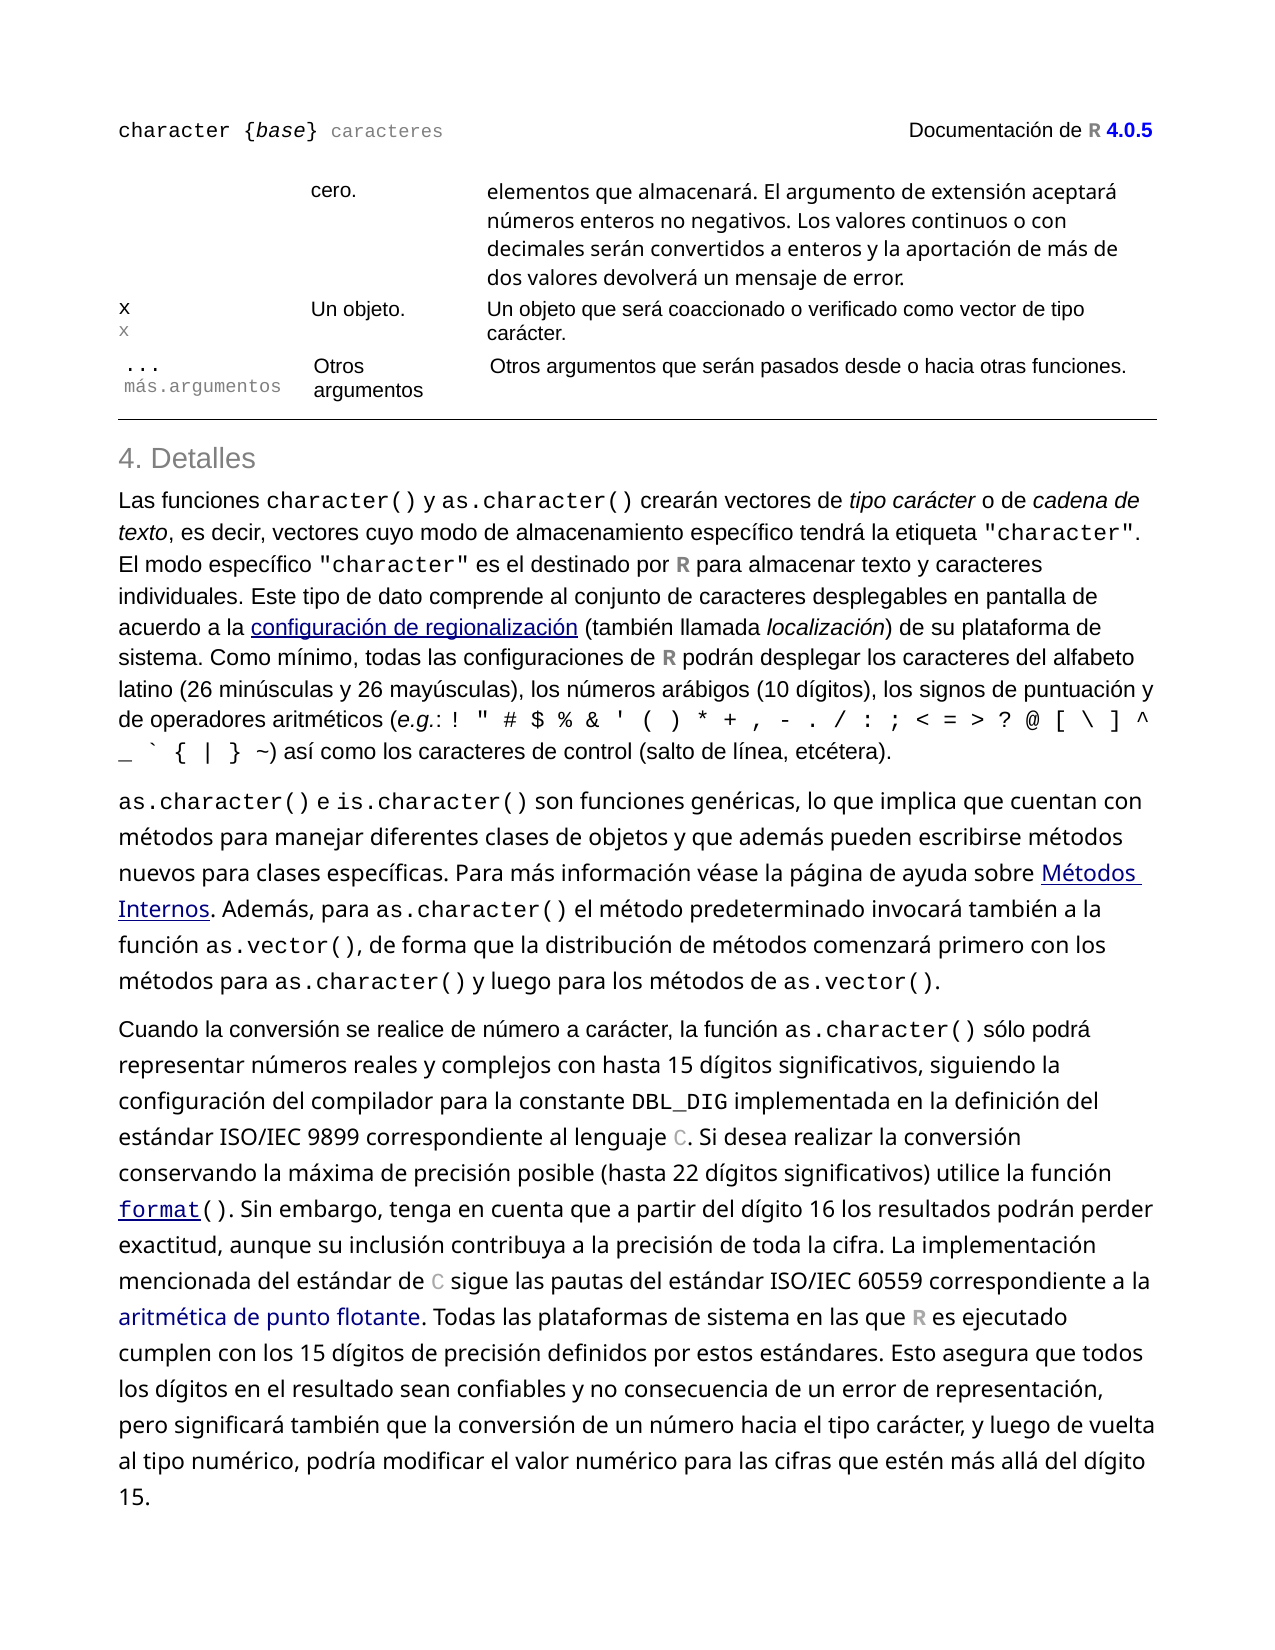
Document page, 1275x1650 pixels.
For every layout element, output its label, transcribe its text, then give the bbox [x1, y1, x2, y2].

table_cell ... más.argumentos [118, 348, 308, 419]
text Cuando la conversión se realice de número a carácter, la función as.character() sólo podrá representar números reales y complejos con hasta 15 dígitos significativos, siguiendo la configuración del compilador para la constante DBL_DIG implementada en la definición del estándar ISO/IEC 9899 correspondiente al lenguaje C. Si desea realizar la conversión conservando la máxima de precisión posible (hasta 22 dígitos significativos) utilice la función format(). Sin embargo, tenga en cuenta que a partir del dígito 16 los resultados podrán perder exactitud, aunque su inclusión contribuya a la precisión de toda la cifra. La implementación mencionada del estándar de C sigue las pautas del estándar ISO/IEC 60559 correspondiente a la aritmética de punto flotante. Todas las plataformas de sistema en las que R es ejecutado cumplen con los 15 dígitos de precisión definidos por estos estándares. Esto asegura que todos los dígitos en el resultado sean confiables y no consecuencia de un error de representación, pero significará también que la conversión de un número hacia el tipo carácter, y luego de vuelta al tipo numérico, podría modificar el valor numérico para las cifras que estén más allá del dígito 15. [118, 1016, 1157, 1512]
table_cell [118, 174, 308, 294]
text as.character() e is.character() son funciones genéricas, lo que implica que cuentan con métodos para manejar diferentes clases de objetos y que además pueden escribirse métodos nuevos para clases específicas. Para más información véase la página de ayuda sobre Métodos Internos. Además, para as.character() el método predeterminado invocará también a la función as.vector(), de forma que la distribución de métodos comenzará primero con los métodos para as.character() y luego para los métodos de as.vector(). [118, 785, 1157, 997]
table_cell cero. [308, 174, 484, 294]
table_cell elementos que almacenará. El argumento de extensión aceptará números enteros no negativos. Los valores continuos o con decimales serán convertidos a enteros y la aportación de más de dos valores devolverá un mensaje de error. [484, 174, 1157, 294]
table_cell Otros argumentos [308, 348, 484, 419]
table_cell Otros argumentos que serán pasados desde o hacia otras funciones. [484, 348, 1157, 419]
table_cell Un objeto que será coaccionado o verificado como vector de tipo carácter. [484, 294, 1157, 348]
table_cell Un objeto. [308, 294, 484, 348]
text Las funciones character() y as.character() crearán vectores de tipo carácter o de cadena de texto, es decir, vectores cuyo modo de almacenamiento específico tendrá la etiqueta "character". El modo específico "character" es el destinado por R para almacenar texto y caracteres individuales. Este tipo de dato comprende al conjunto de caracteres desplegables en pantalla de acuerdo a la configuración de regionalización (también llamada localización) de su plataforma de sistema. Como mínimo, todas las configuraciones de R podrán desplegar los caracteres del alfabeto latino (26 minúsculas y 26 mayúsculas), los números arábigos (10 dígitos), los signos de puntuación y de operadores aritméticos (e.g.: ! " # $ % & ' ( ) * + , - . / : ; < = > ? @ [ \ ] ^ _ ` { | } ~) así como los caracteres de control (salto de línea, etcétera). [118, 487, 1157, 767]
table_cell x x [118, 294, 308, 348]
subtitle 4. Detalles [118, 441, 1157, 474]
